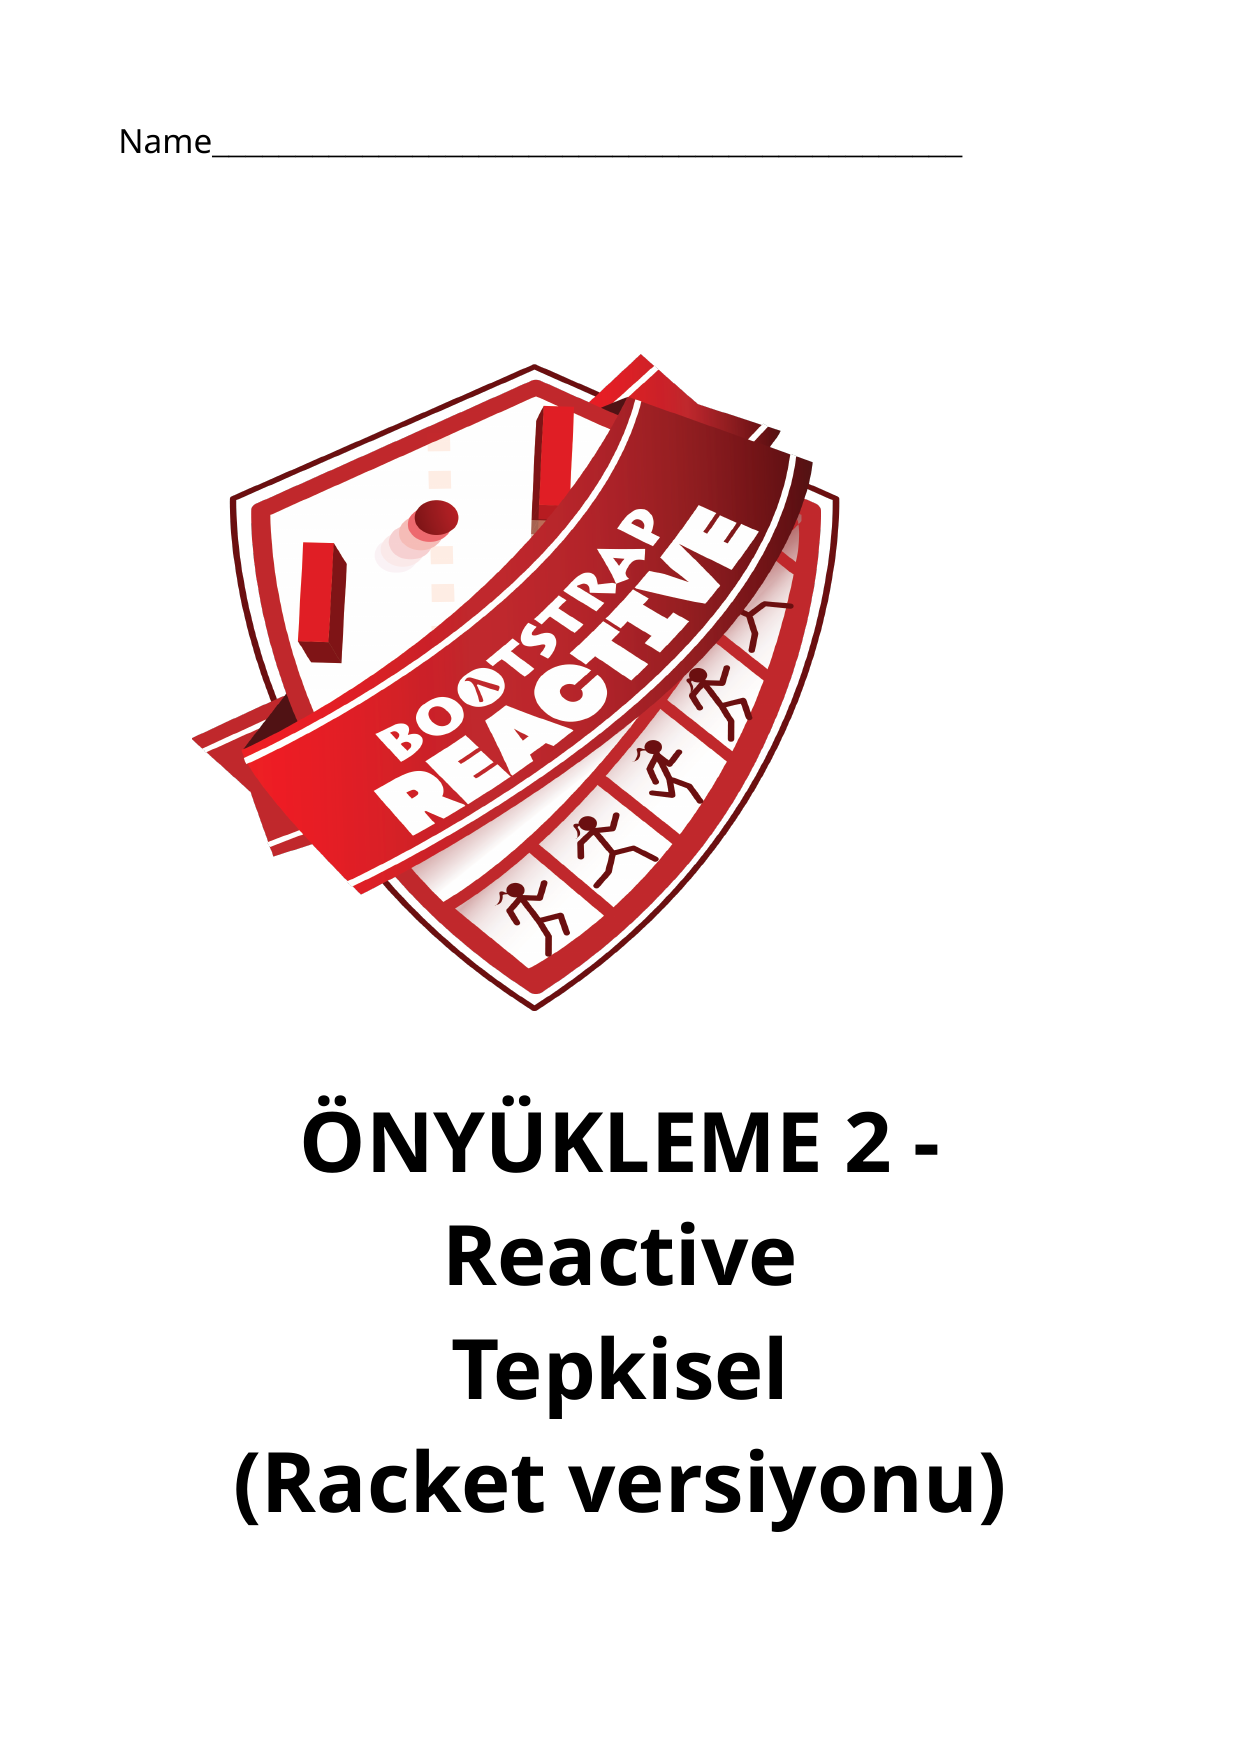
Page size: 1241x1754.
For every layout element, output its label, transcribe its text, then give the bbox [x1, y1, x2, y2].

text Name_____________________________________________ [118, 118, 1122, 163]
text (Racket versiyonu) [118, 1424, 1122, 1537]
text ÖNYÜKLEME 2 - Reactive [118, 1083, 1122, 1310]
picture [192, 354, 849, 1011]
text Tepkisel [118, 1310, 1122, 1424]
